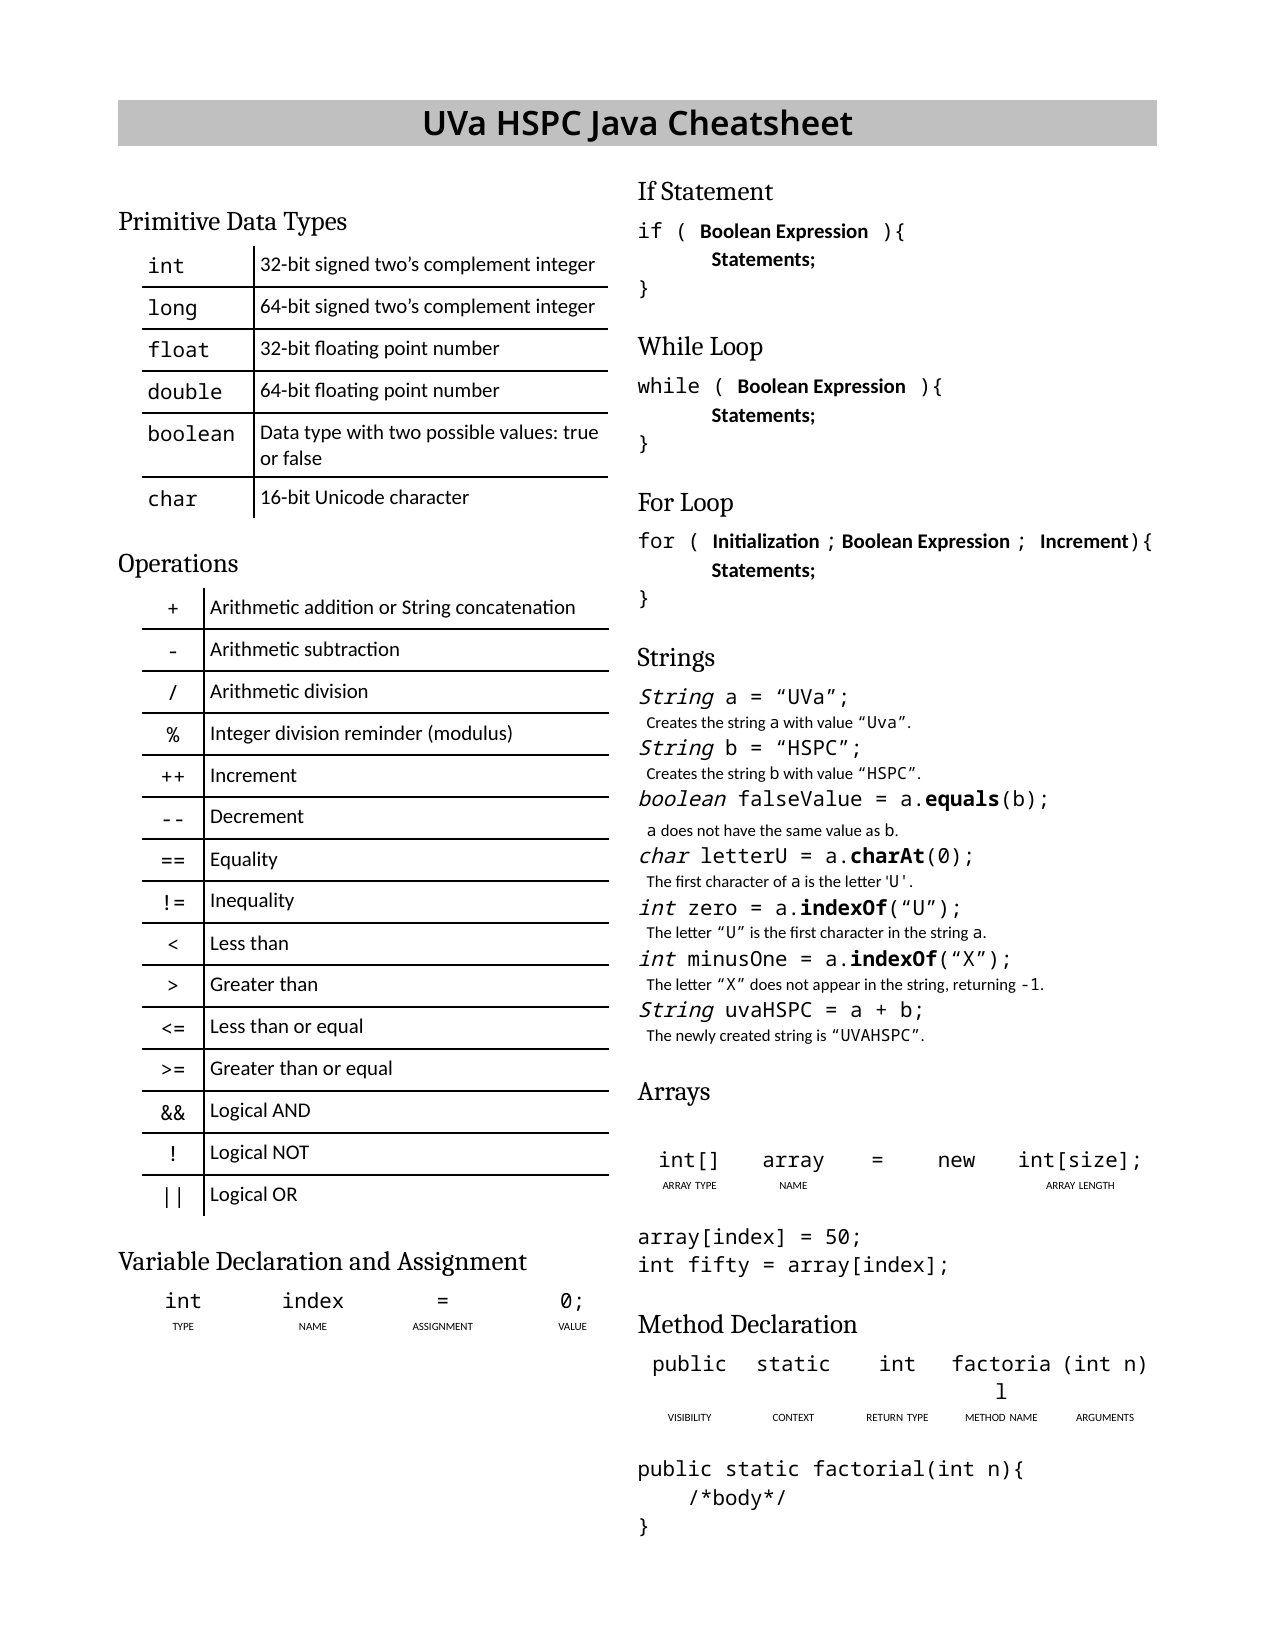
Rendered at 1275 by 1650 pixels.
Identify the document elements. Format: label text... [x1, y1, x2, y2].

table_header = [845, 1145, 909, 1173]
table_cell == [142, 840, 203, 880]
table_cell int zero = a.indexOf(“U”); [638, 893, 1157, 921]
table_cell 16-bit Unicode character [255, 478, 608, 518]
table_cell Arithmetic division [205, 672, 609, 712]
subtitle Method Declaration [637, 1309, 1157, 1340]
subtitle Operations [118, 548, 637, 579]
table_header index [248, 1286, 378, 1314]
table_cell arguments [1053, 1406, 1157, 1426]
table_cell Less than or equal [205, 1008, 609, 1048]
text } [637, 583, 1157, 612]
table_cell 64-bit floating point number [255, 372, 608, 412]
text public static factorial(int n){ [637, 1454, 1157, 1483]
table_cell Equality [205, 840, 609, 880]
table_cell a does not have the same value as b. [638, 813, 1157, 842]
table_cell Creates the string b with value “HSPC”. [638, 762, 1157, 784]
table_cell / [142, 672, 203, 712]
table_cell - [142, 630, 203, 670]
table_cell <= [142, 1008, 203, 1048]
table_header = [378, 1286, 507, 1314]
table_header static [741, 1349, 845, 1406]
text Statements; [637, 555, 1157, 583]
table_cell char letterU = a.charAt(0); [638, 842, 1157, 870]
text Statements; [637, 244, 1157, 273]
subtitle For Loop [637, 487, 1157, 518]
table_header new [910, 1145, 1003, 1173]
table_cell String b = “HSPC”; [638, 733, 1157, 762]
table_header 32-bit signed two’s complement integer [255, 246, 608, 286]
table_header factorial [949, 1349, 1053, 1406]
table_header int [118, 1286, 248, 1314]
table_cell < [142, 924, 203, 964]
table_cell assignment [378, 1314, 507, 1334]
table_cell Greater than or equal [205, 1050, 609, 1090]
table_cell visibility [638, 1406, 741, 1426]
table_header int [142, 246, 253, 286]
table_header String a = “UVa”; [638, 682, 1157, 711]
table_cell The newly created string is “UVAHSPC”. [638, 1024, 1157, 1046]
subtitle While Loop [637, 331, 1157, 362]
table_cell Data type with two possible values: true or false [255, 414, 608, 476]
table_cell Inequality [205, 882, 609, 922]
subtitle Strings [637, 642, 1157, 673]
text for ( Initialization ; Boolean Expression ; Increment){ [637, 527, 1157, 555]
table_cell double [142, 372, 253, 412]
table_cell boolean falseValue = a.equals(b); [638, 784, 1157, 813]
table_header (int n) [1053, 1349, 1157, 1406]
table_header + [142, 588, 203, 628]
table_cell Decrement [205, 798, 609, 838]
table_cell 32-bit floating point number [255, 330, 608, 370]
table_cell type [118, 1314, 248, 1334]
table_cell boolean [142, 414, 253, 476]
table_cell array length [1003, 1173, 1157, 1193]
text } [637, 1511, 1157, 1540]
table_cell Increment [205, 756, 609, 796]
table_header public [638, 1349, 741, 1406]
table_cell long [142, 288, 253, 328]
table_header int[] [638, 1145, 741, 1173]
text while ( Boolean Expression ){ [637, 371, 1157, 400]
text Statements; [637, 400, 1157, 428]
table_cell Logical NOT [205, 1134, 609, 1174]
table_cell ++ [142, 756, 203, 796]
table_cell char [142, 478, 253, 518]
text } [637, 428, 1157, 457]
text /*body*/ [637, 1483, 1157, 1511]
table_cell 64-bit signed two’s complement integer [255, 288, 608, 328]
table_cell return type [845, 1406, 949, 1426]
table_cell || [142, 1176, 203, 1216]
text int fifty = array[index]; [637, 1250, 1157, 1279]
table_cell != [142, 882, 203, 922]
table_cell method name [949, 1406, 1053, 1426]
table_cell value [508, 1314, 637, 1334]
table_cell Creates the string a with value “Uva”. [638, 711, 1157, 733]
table_cell % [142, 714, 203, 754]
table_cell The first character of a is the letter 'U'. [638, 870, 1157, 893]
table_cell float [142, 330, 253, 370]
table_cell -- [142, 798, 203, 838]
table_cell int minusOne = a.indexOf(“X”); [638, 944, 1157, 972]
subtitle If Statement [637, 176, 1157, 207]
table_cell name [741, 1173, 845, 1193]
table_header Arithmetic addition or String concatenation [205, 588, 609, 628]
table_header array [741, 1145, 845, 1173]
table_header int[size]; [1003, 1145, 1157, 1173]
table_cell Less than [205, 924, 609, 964]
table_cell Greater than [205, 966, 609, 1006]
table_cell The letter “U” is the first character in the string a. [638, 921, 1157, 944]
table_cell name [248, 1314, 378, 1334]
table_cell > [142, 966, 203, 1006]
table_cell Logical OR [205, 1176, 609, 1216]
table_cell context [741, 1406, 845, 1426]
table_cell Integer division reminder (modulus) [205, 714, 609, 754]
table_cell && [142, 1092, 203, 1132]
text } [637, 273, 1157, 301]
table_header int [845, 1349, 949, 1406]
subtitle Variable Declaration and Assignment [118, 1246, 637, 1277]
text if ( Boolean Expression ){ [637, 216, 1157, 244]
table_cell The letter “X” does not appear in the string, returning -1. [638, 972, 1157, 995]
table_cell >= [142, 1050, 203, 1090]
table_header 0; [508, 1286, 637, 1314]
table_cell Arithmetic subtraction [205, 630, 609, 670]
table_cell [845, 1173, 909, 1193]
table_cell [910, 1173, 1003, 1193]
table_cell ! [142, 1134, 203, 1174]
table_cell String uvaHSPC = a + b; [638, 995, 1157, 1023]
subtitle Primitive Data Types [118, 206, 637, 237]
subtitle Arrays [637, 1076, 1157, 1107]
table_cell Logical AND [205, 1092, 609, 1132]
text array[index] = 50; [637, 1222, 1157, 1250]
table_cell array type [638, 1173, 741, 1193]
